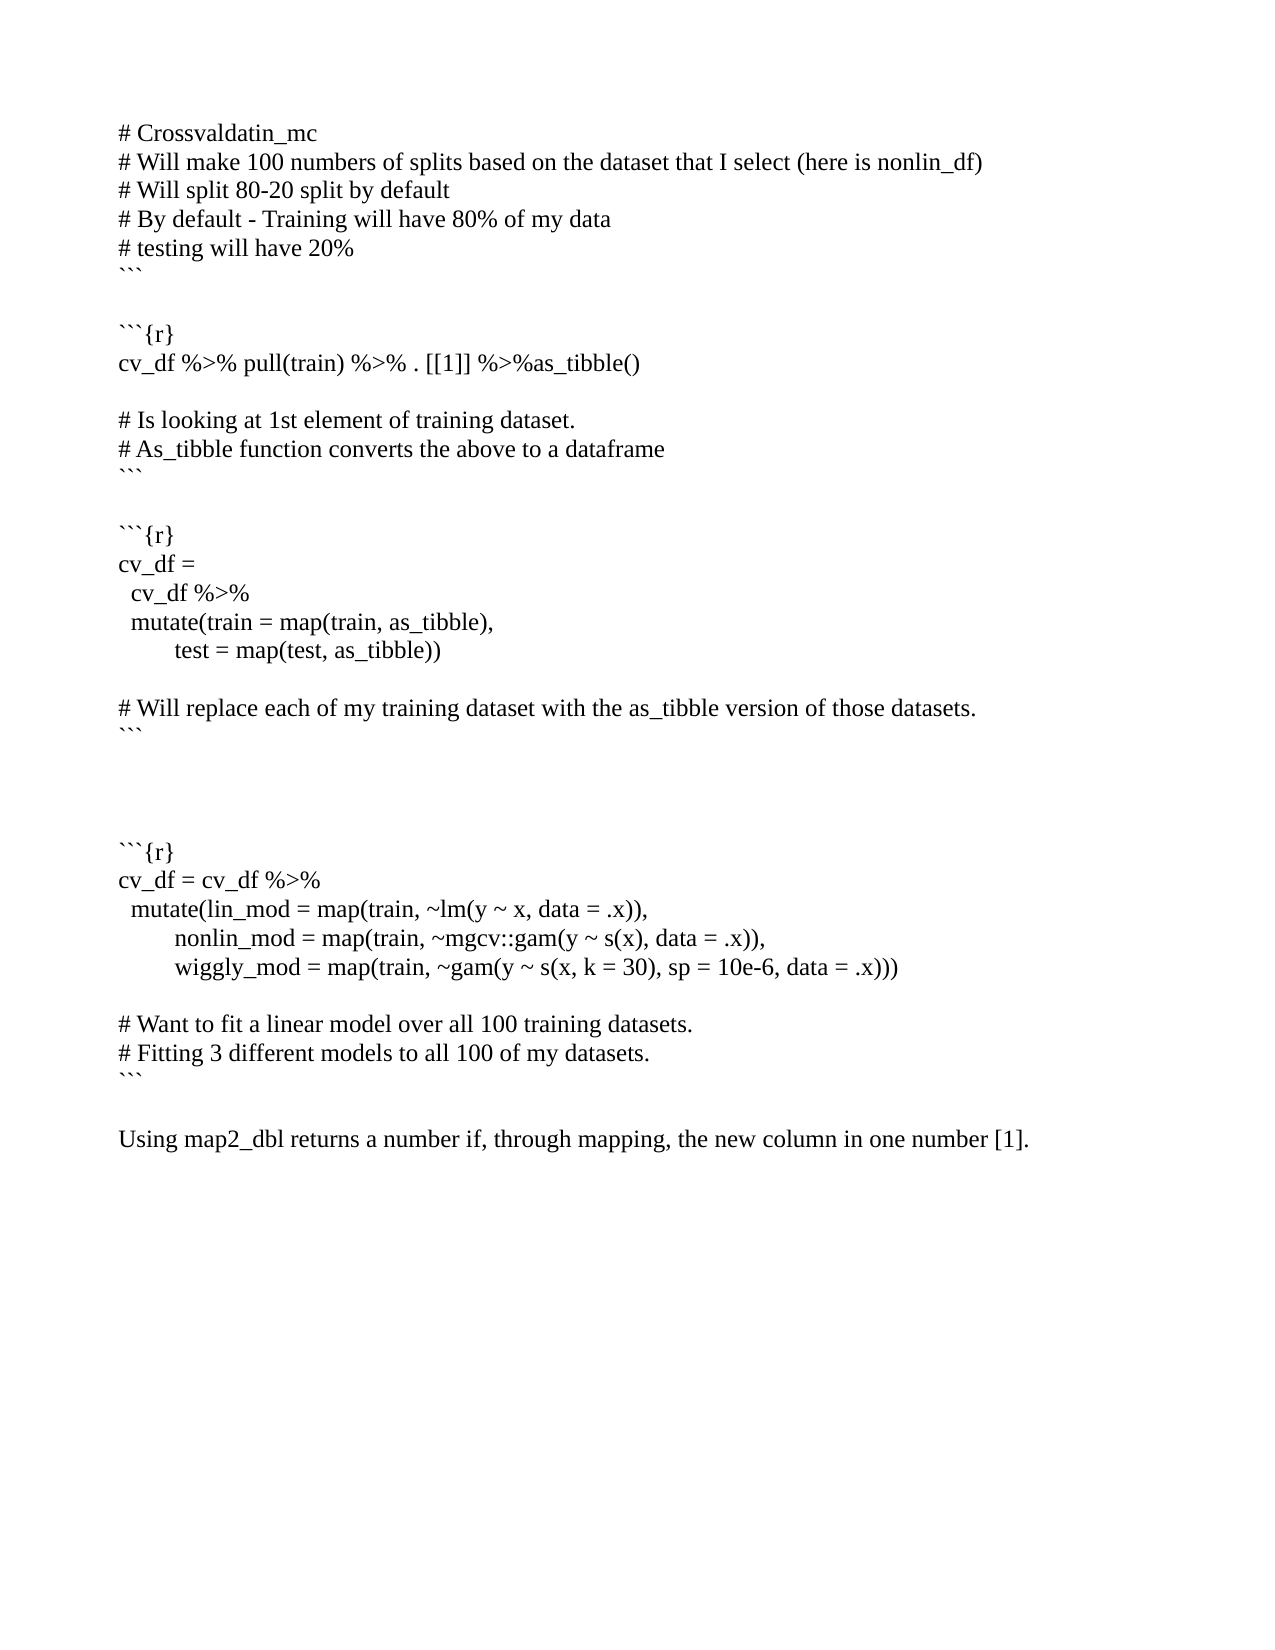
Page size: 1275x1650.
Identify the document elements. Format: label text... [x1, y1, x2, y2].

text ``` [118, 262, 1157, 291]
text # Will make 100 numbers of splits based on the dataset that I select (here is nonlin_df) [118, 147, 1157, 176]
text # Will replace each of my training dataset with the as_tibble version of those datasets. [118, 693, 1157, 722]
text # testing will have 20% [118, 233, 1157, 262]
text ```{r} [118, 319, 1157, 348]
text ``` [118, 1067, 1157, 1096]
text # Will split 80-20 split by default [118, 176, 1157, 204]
text ``` [118, 463, 1157, 492]
text # As_tibble function converts the above to a dataframe [118, 434, 1157, 463]
text cv_df %>% pull(train) %>% . [[1]] %>%as_tibble() [118, 348, 1157, 377]
text nonlin_mod = map(train, ~mgcv::gam(y ~ s(x), data = .x)), [118, 923, 1157, 952]
text Using map2_dbl returns a number if, through mapping, the new column in one number [1]. [118, 1124, 1157, 1153]
text ```{r} [118, 837, 1157, 866]
text cv_df = [118, 549, 1157, 578]
text ```{r} [118, 521, 1157, 549]
text # Is looking at 1st element of training dataset. [118, 406, 1157, 434]
text cv_df = cv_df %>% [118, 866, 1157, 894]
text # By default - Training will have 80% of my data [118, 204, 1157, 233]
text test = map(test, as_tibble)) [118, 636, 1157, 664]
text mutate(lin_mod = map(train, ~lm(y ~ x, data = .x)), [118, 894, 1157, 923]
text # Want to fit a linear model over all 100 training datasets. [118, 1009, 1157, 1038]
text # Crossvaldatin_mc [118, 118, 1157, 147]
text # Fitting 3 different models to all 100 of my datasets. [118, 1038, 1157, 1067]
text ``` [118, 722, 1157, 751]
text cv_df %>% [118, 578, 1157, 607]
text wiggly_mod = map(train, ~gam(y ~ s(x, k = 30), sp = 10e-6, data = .x))) [118, 952, 1157, 981]
text mutate(train = map(train, as_tibble), [118, 607, 1157, 636]
